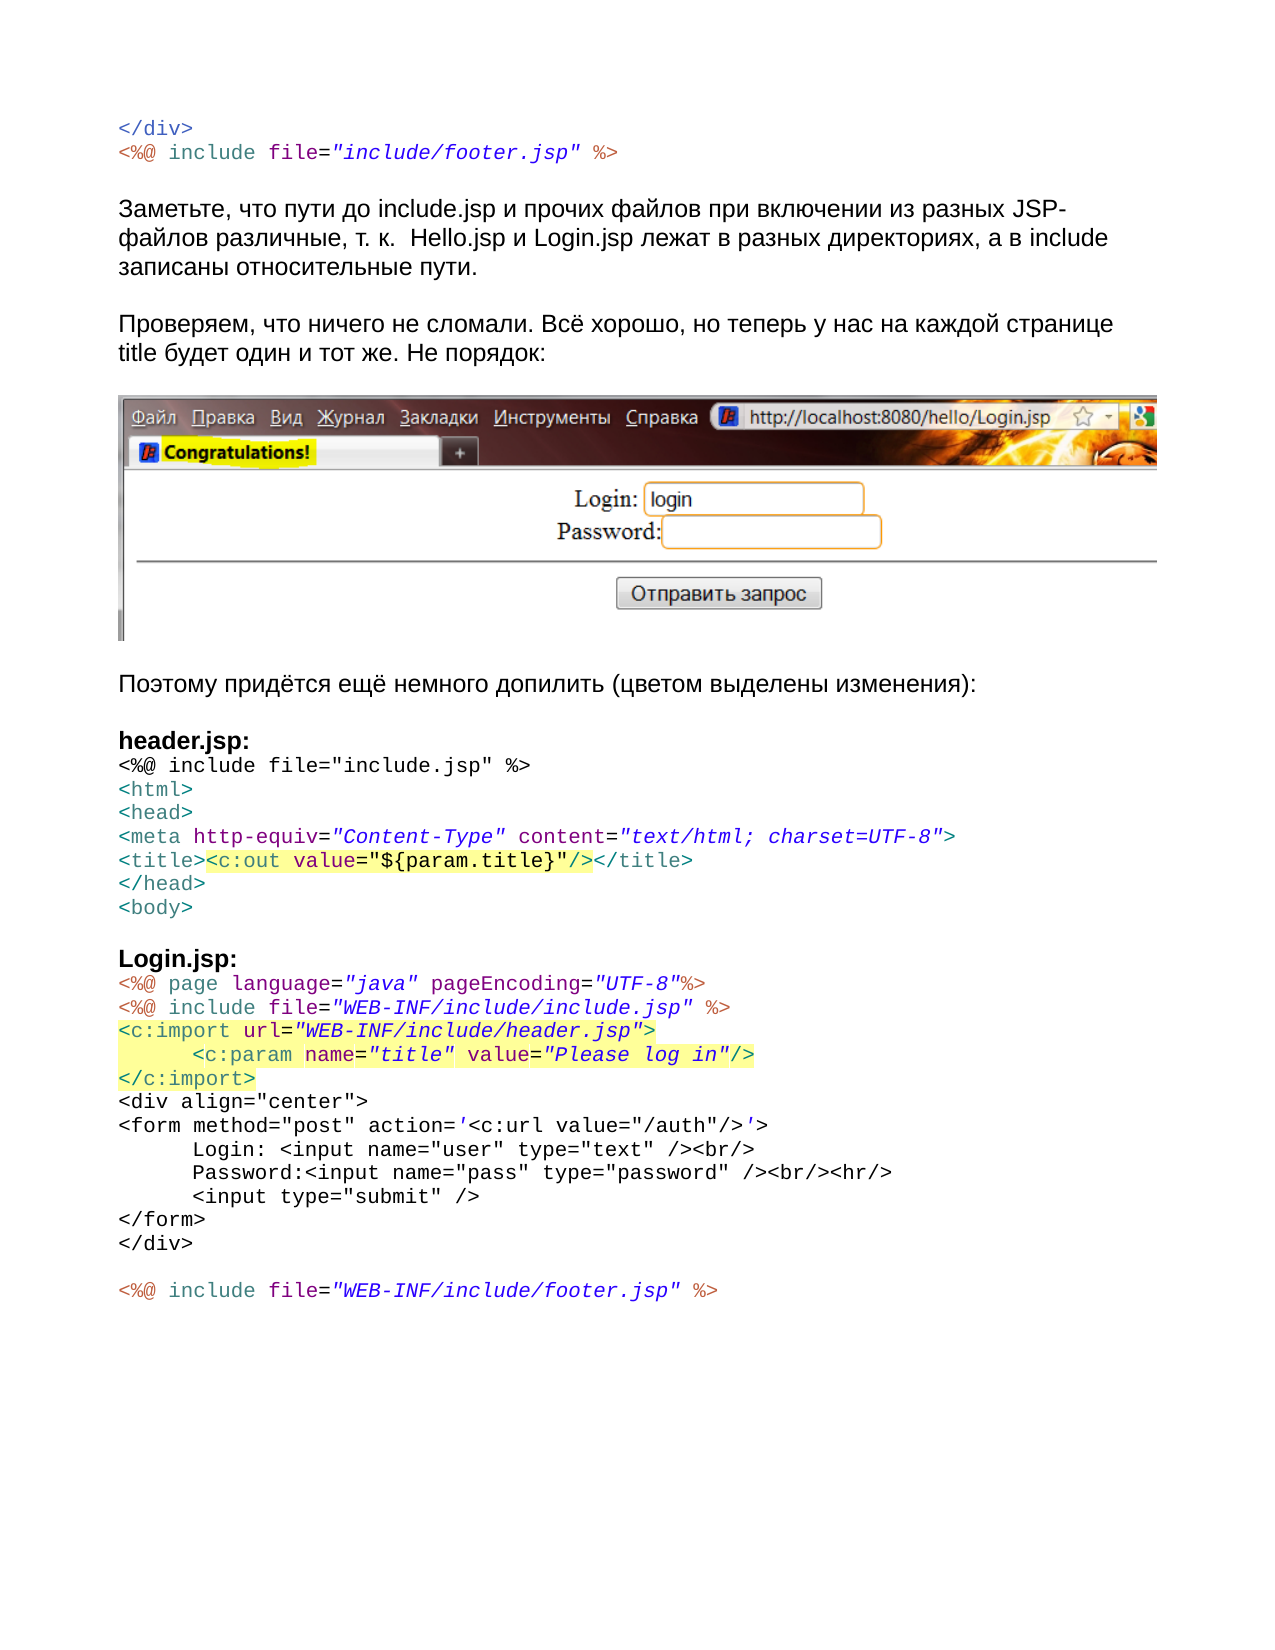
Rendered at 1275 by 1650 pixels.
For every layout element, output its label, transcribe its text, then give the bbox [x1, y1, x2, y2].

text Поэтому придётся ещё немного допилить (цветом выделены изменения): [118, 669, 1157, 698]
picture [118, 395, 1157, 641]
text </div> [118, 1233, 1157, 1257]
text <head> [118, 802, 1157, 826]
text <form method="post" action='<c:url value="/auth"/>'> [118, 1115, 1157, 1138]
text Password:<input name="pass" type="password" /><br/><hr/> [118, 1162, 1157, 1186]
text <%@ include file="WEB-INF/include/include.jsp" %> [118, 997, 1157, 1020]
text Заметьте, что пути до include.jsp и прочих файлов при включении из разных JSP-файлов различные, т. к. Hello.jsp и Login.jsp лежат в разных директориях, а в include записаны относительные пути. [118, 194, 1157, 280]
text <%@ include file="include/footer.jsp" %> [118, 142, 1157, 165]
text <c:param name="title" value="Please log in"/> [118, 1044, 1157, 1068]
text <div align="center"> [118, 1091, 1157, 1115]
text <title><c:out value="${param.title}"/></title> [118, 850, 1157, 873]
text <%@ include file="include.jsp" %> [118, 755, 1157, 779]
text </div> [118, 118, 1157, 142]
text <html> [118, 779, 1157, 802]
text </head> [118, 873, 1157, 897]
text <input type="submit" /> [118, 1186, 1157, 1209]
text <%@ page language="java" pageEncoding="UTF-8"%> [118, 973, 1157, 997]
text <body> [118, 897, 1157, 921]
text </c:import> [118, 1068, 1157, 1091]
text Проверяем, что ничего не сломали. Всё хорошо, но теперь у нас на каждой странице title будет один и тот же. Не порядок: [118, 309, 1157, 367]
text <meta http-equiv="Content-Type" content="text/html; charset=UTF-8"> [118, 826, 1157, 850]
text Login.jsp: [118, 944, 1157, 973]
text header.jsp: [118, 726, 1157, 755]
text Login: <input name="user" type="text" /><br/> [118, 1138, 1157, 1162]
text <c:import url="WEB-INF/include/header.jsp"> [118, 1020, 1157, 1044]
text </form> [118, 1209, 1157, 1233]
text <%@ include file="WEB-INF/include/footer.jsp" %> [118, 1280, 1157, 1304]
